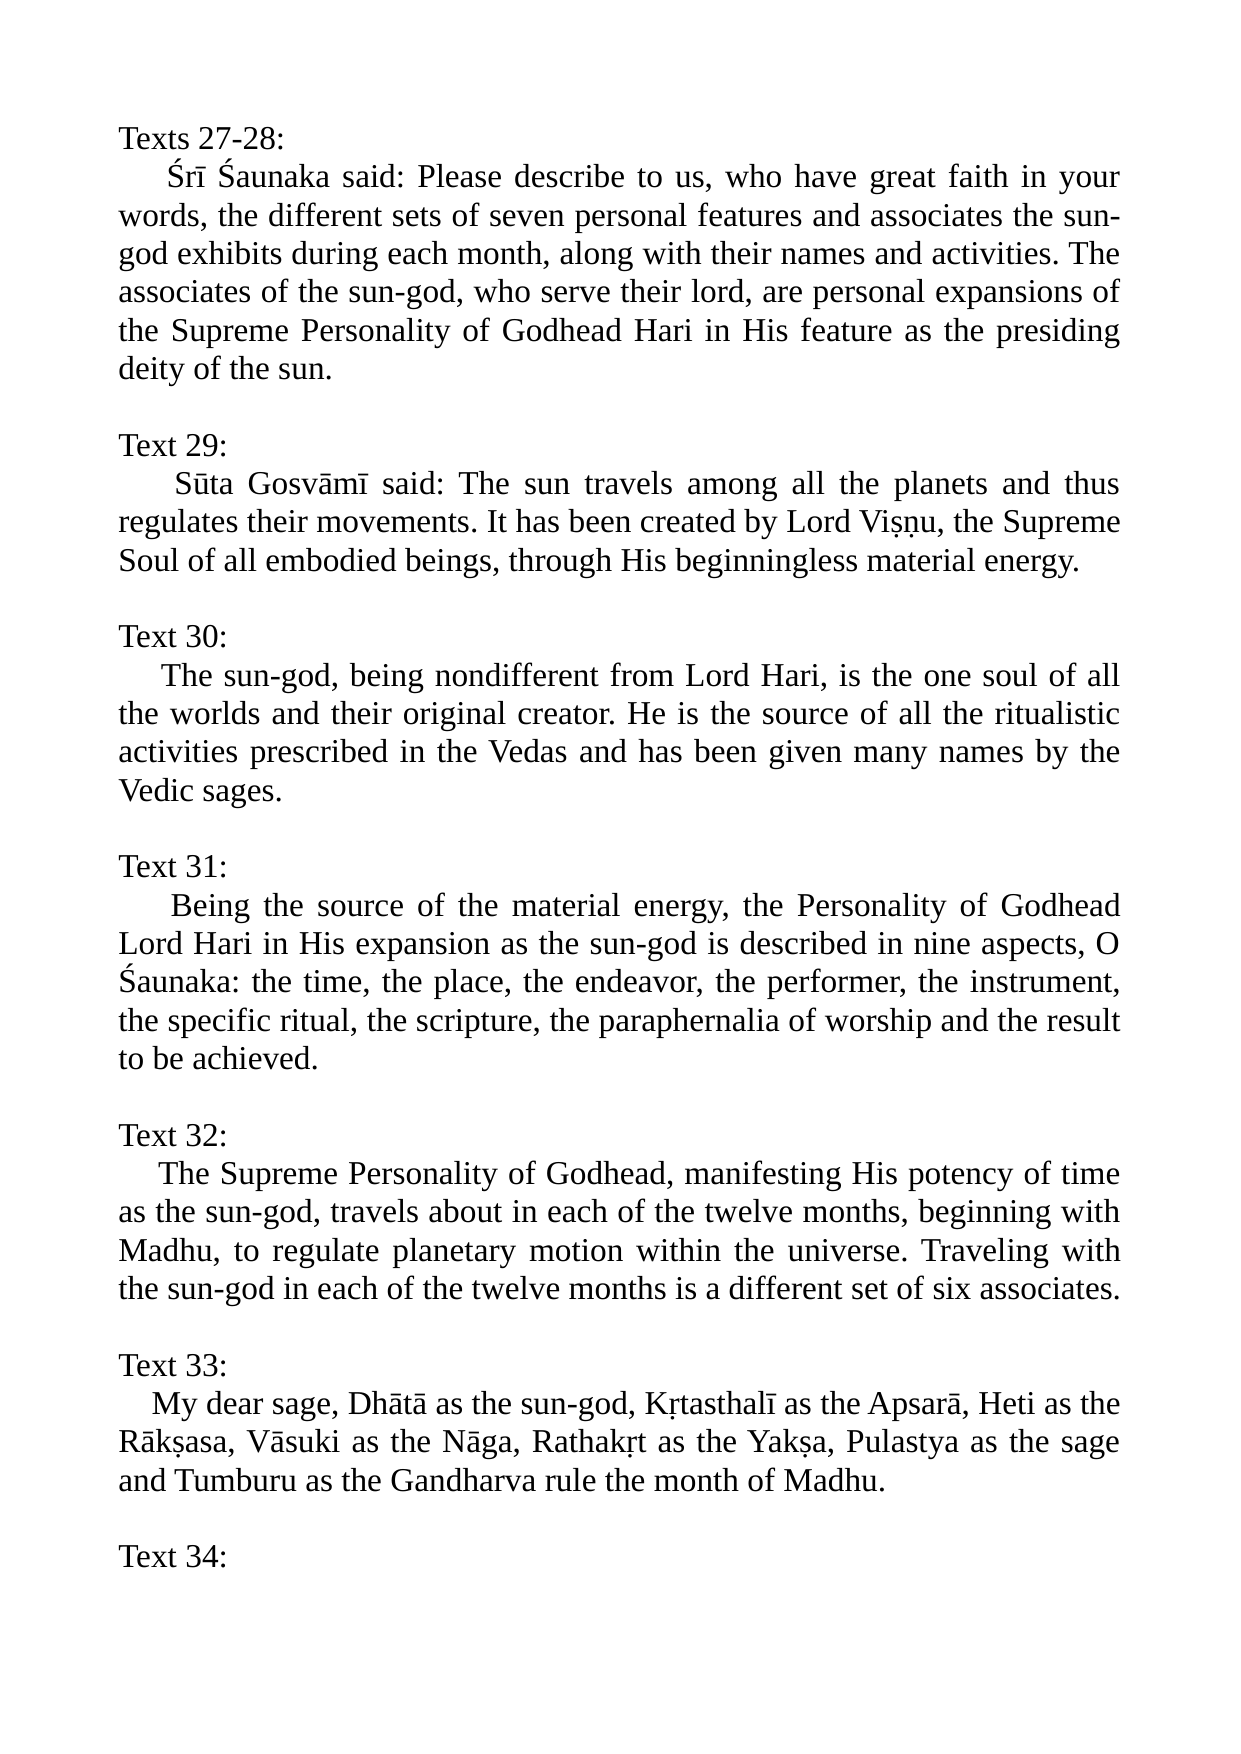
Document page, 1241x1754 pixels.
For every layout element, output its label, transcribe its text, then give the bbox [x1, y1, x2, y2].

text Sūta Gosvāmī said: The sun travels among all the planets and thus regulates their movements. It has been created by Lord Viṣṇu, the Supreme Soul of all embodied beings, through His beginningless material energy. [118, 463, 1122, 578]
text Śrī Śaunaka said: Please describe to us, who have great faith in your words, the different sets of seven personal features and associates the sun-god exhibits during each month, along with their names and activities. The associates of the sun-god, who serve their lord, are personal expansions of the Supreme Personality of Godhead Hari in His feature as the presiding deity of the sun. [118, 156, 1122, 386]
text My dear sage, Dhātā as the sun-god, Kṛtasthalī as the Apsarā, Heti as the Rākṣasa, Vāsuki as the Nāga, Rathakṛt as the Yakṣa, Pulastya as the sage and Tumburu as the Gandharva rule the month of Madhu. [118, 1383, 1122, 1498]
text Text 29: [118, 425, 1122, 463]
text Text 31: [118, 846, 1122, 885]
text The sun-god, being nondifferent from Lord Hari, is the one soul of all the worlds and their original creator. He is the source of all the ritualistic activities prescribed in the Vedas and has been given many names by the Vedic sages. [118, 655, 1122, 808]
text Texts 27-28: [118, 118, 1122, 156]
text The Supreme Personality of Godhead, manifesting His potency of time as the sun-god, travels about in each of the twelve months, beginning with Madhu, to regulate planetary motion within the universe. Traveling with the sun-god in each of the twelve months is a different set of six associates. [118, 1153, 1122, 1306]
text Text 34: [118, 1536, 1122, 1575]
text Text 33: [118, 1345, 1122, 1383]
text Being the source of the material energy, the Personality of Godhead Lord Hari in His expansion as the sun-god is described in nine aspects, O Śaunaka: the time, the place, the endeavor, the performer, the instrument, the specific ritual, the scripture, the paraphernalia of worship and the result to be achieved. [118, 885, 1122, 1076]
text Text 30: [118, 616, 1122, 655]
text Text 32: [118, 1115, 1122, 1153]
